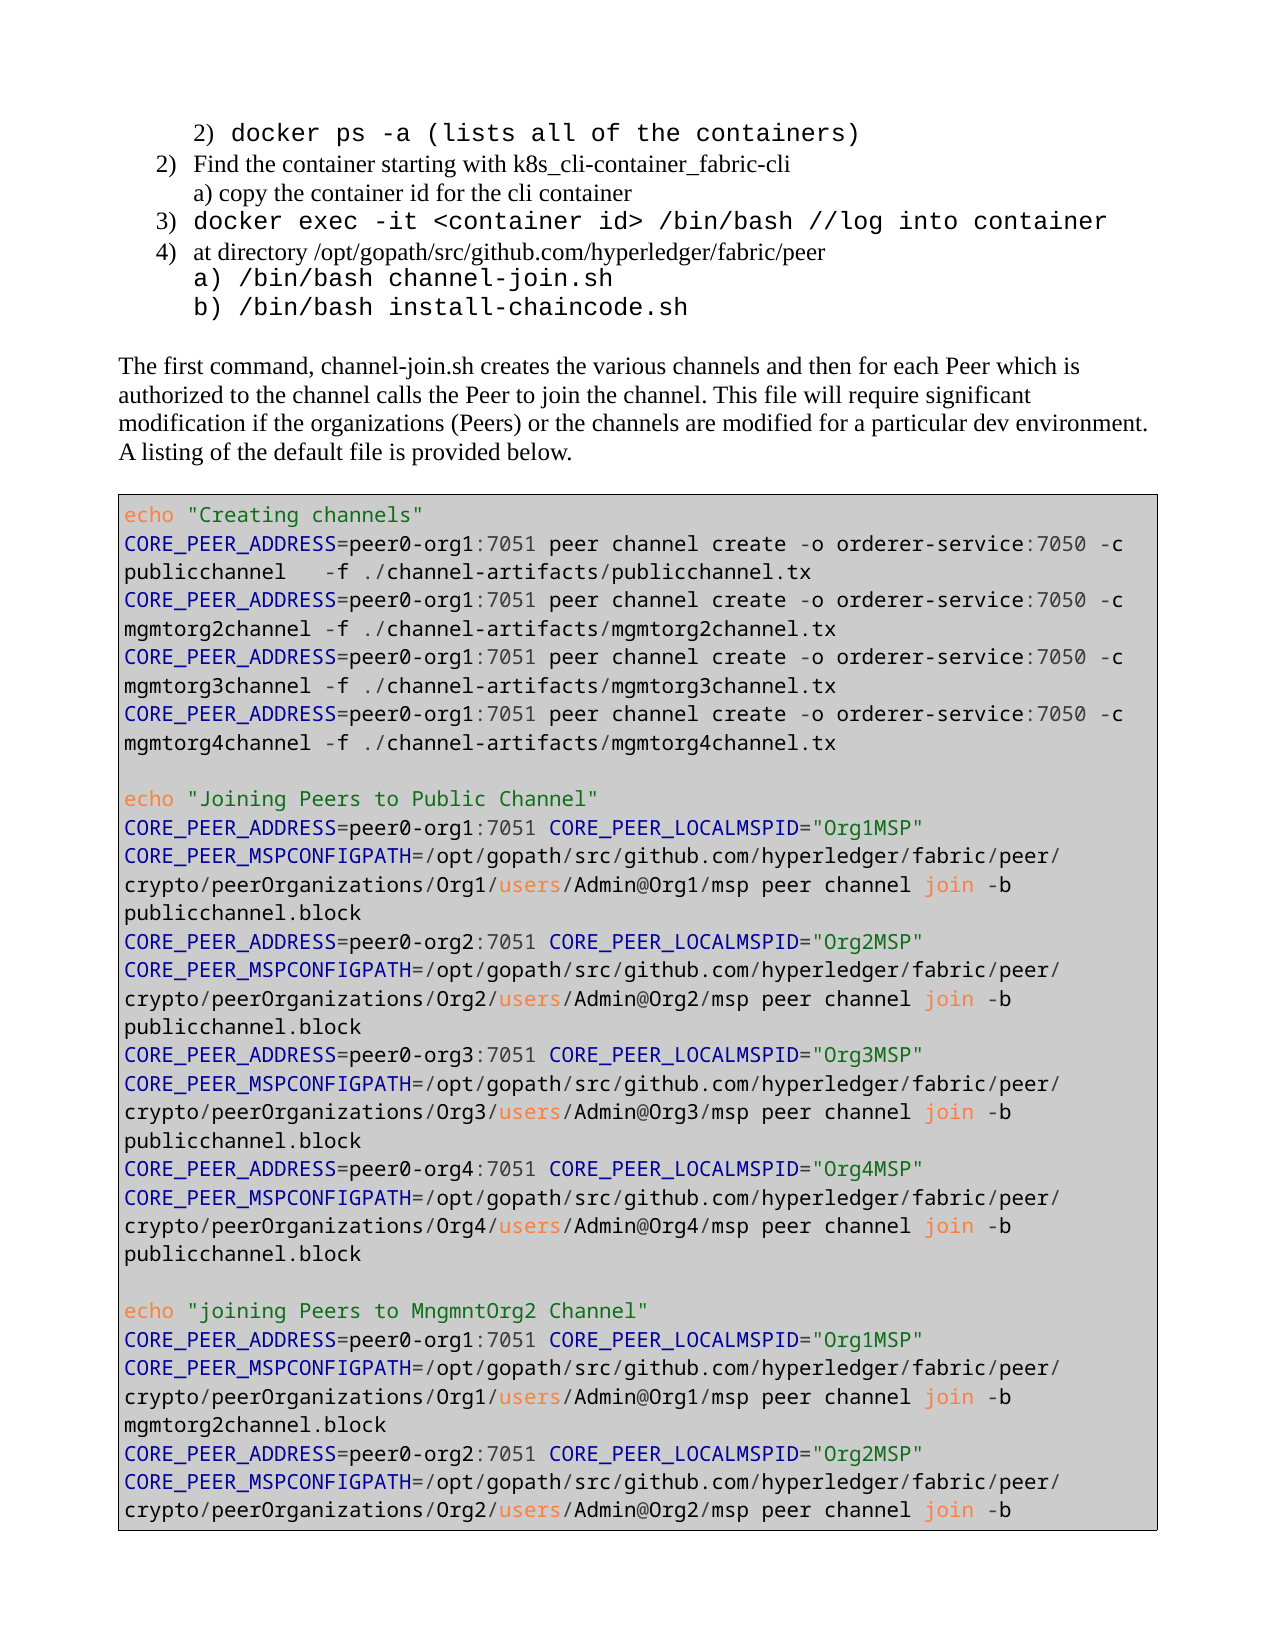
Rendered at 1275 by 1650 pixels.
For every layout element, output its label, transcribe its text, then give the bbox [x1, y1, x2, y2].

list at directory /opt/gopath/src/github.com/hyperledger/fabric/peer [156, 237, 1157, 266]
table_header echo "Creating channels" CORE_PEER_ADDRESS=peer0-org1:7051 peer channel create -o orderer-service:7050 -c publicchannel -f ./channel-artifacts/publicchannel.tx CORE_PEER_ADDRESS=peer0-org1:7051 peer channel create -o orderer-service:7050 -c mgmtorg2channel -f ./channel-artifacts/mgmtorg2channel.tx CORE_PEER_ADDRESS=peer0-org1:7051 peer channel create -o orderer-service:7050 -c mgmtorg3channel -f ./channel-artifacts/mgmtorg3channel.tx CORE_PEER_ADDRESS=peer0-org1:7051 peer channel create -o orderer-service:7050 -c mgmtorg4channel -f ./channel-artifacts/mgmtorg4channel.tx echo "Joining Peers to Public Channel" CORE_PEER_ADDRESS=peer0-org1:7051 CORE_PEER_LOCALMSPID="Org1MSP" CORE_PEER_MSPCONFIGPATH=/opt/gopath/src/github.com/hyperledger/fabric/peer/crypto/peerOrganizations/Org1/users/Admin@Org1/msp peer channel join -b publicchannel.block CORE_PEER_ADDRESS=peer0-org2:7051 CORE_PEER_LOCALMSPID="Org2MSP" CORE_PEER_MSPCONFIGPATH=/opt/gopath/src/github.com/hyperledger/fabric/peer/crypto/peerOrganizations/Org2/users/Admin@Org2/msp peer channel join -b publicchannel.block CORE_PEER_ADDRESS=peer0-org3:7051 CORE_PEER_LOCALMSPID="Org3MSP" CORE_PEER_MSPCONFIGPATH=/opt/gopath/src/github.com/hyperledger/fabric/peer/crypto/peerOrganizations/Org3/users/Admin@Org3/msp peer channel join -b publicchannel.block CORE_PEER_ADDRESS=peer0-org4:7051 CORE_PEER_LOCALMSPID="Org4MSP" CORE_PEER_MSPCONFIGPATH=/opt/gopath/src/github.com/hyperledger/fabric/peer/crypto/peerOrganizations/Org4/users/Admin@Org4/msp peer channel join -b publicchannel.block echo "joining Peers to MngmntOrg2 Channel" CORE_PEER_ADDRESS=peer0-org1:7051 CORE_PEER_LOCALMSPID="Org1MSP" CORE_PEER_MSPCONFIGPATH=/opt/gopath/src/github.com/hyperledger/fabric/peer/crypto/peerOrganizations/Org1/users/Admin@Org1/msp peer channel join -b mgmtorg2channel.block CORE_PEER_ADDRESS=peer0-org2:7051 CORE_PEER_LOCALMSPID="Org2MSP" CORE_PEER_MSPCONFIGPATH=/opt/gopath/src/github.com/hyperledger/fabric/peer/crypto/peerOrganizations/Org2/users/Admin@Org2/msp peer channel join -b [119, 495, 1157, 1530]
list docker exec -it <container id> /bin/bash //log into container [156, 206, 1157, 237]
list docker ps -a (lists all of the containers) [193, 118, 1157, 149]
text The first command, channel-join.sh creates the various channels and then for each Peer which is authorized to the channel calls the Peer to join the channel. This file will require significant modification if the organizations (Peers) or the channels are modified for a particular dev environment. A listing of the default file is provided below. [118, 351, 1157, 466]
list a) /bin/bash channel-join.sh [156, 266, 1157, 294]
list a) copy the container id for the cli container [156, 178, 1157, 206]
list Find the container starting with k8s_cli-container_fabric-cli [156, 149, 1157, 178]
list b) /bin/bash install-chaincode.sh [156, 294, 1157, 323]
